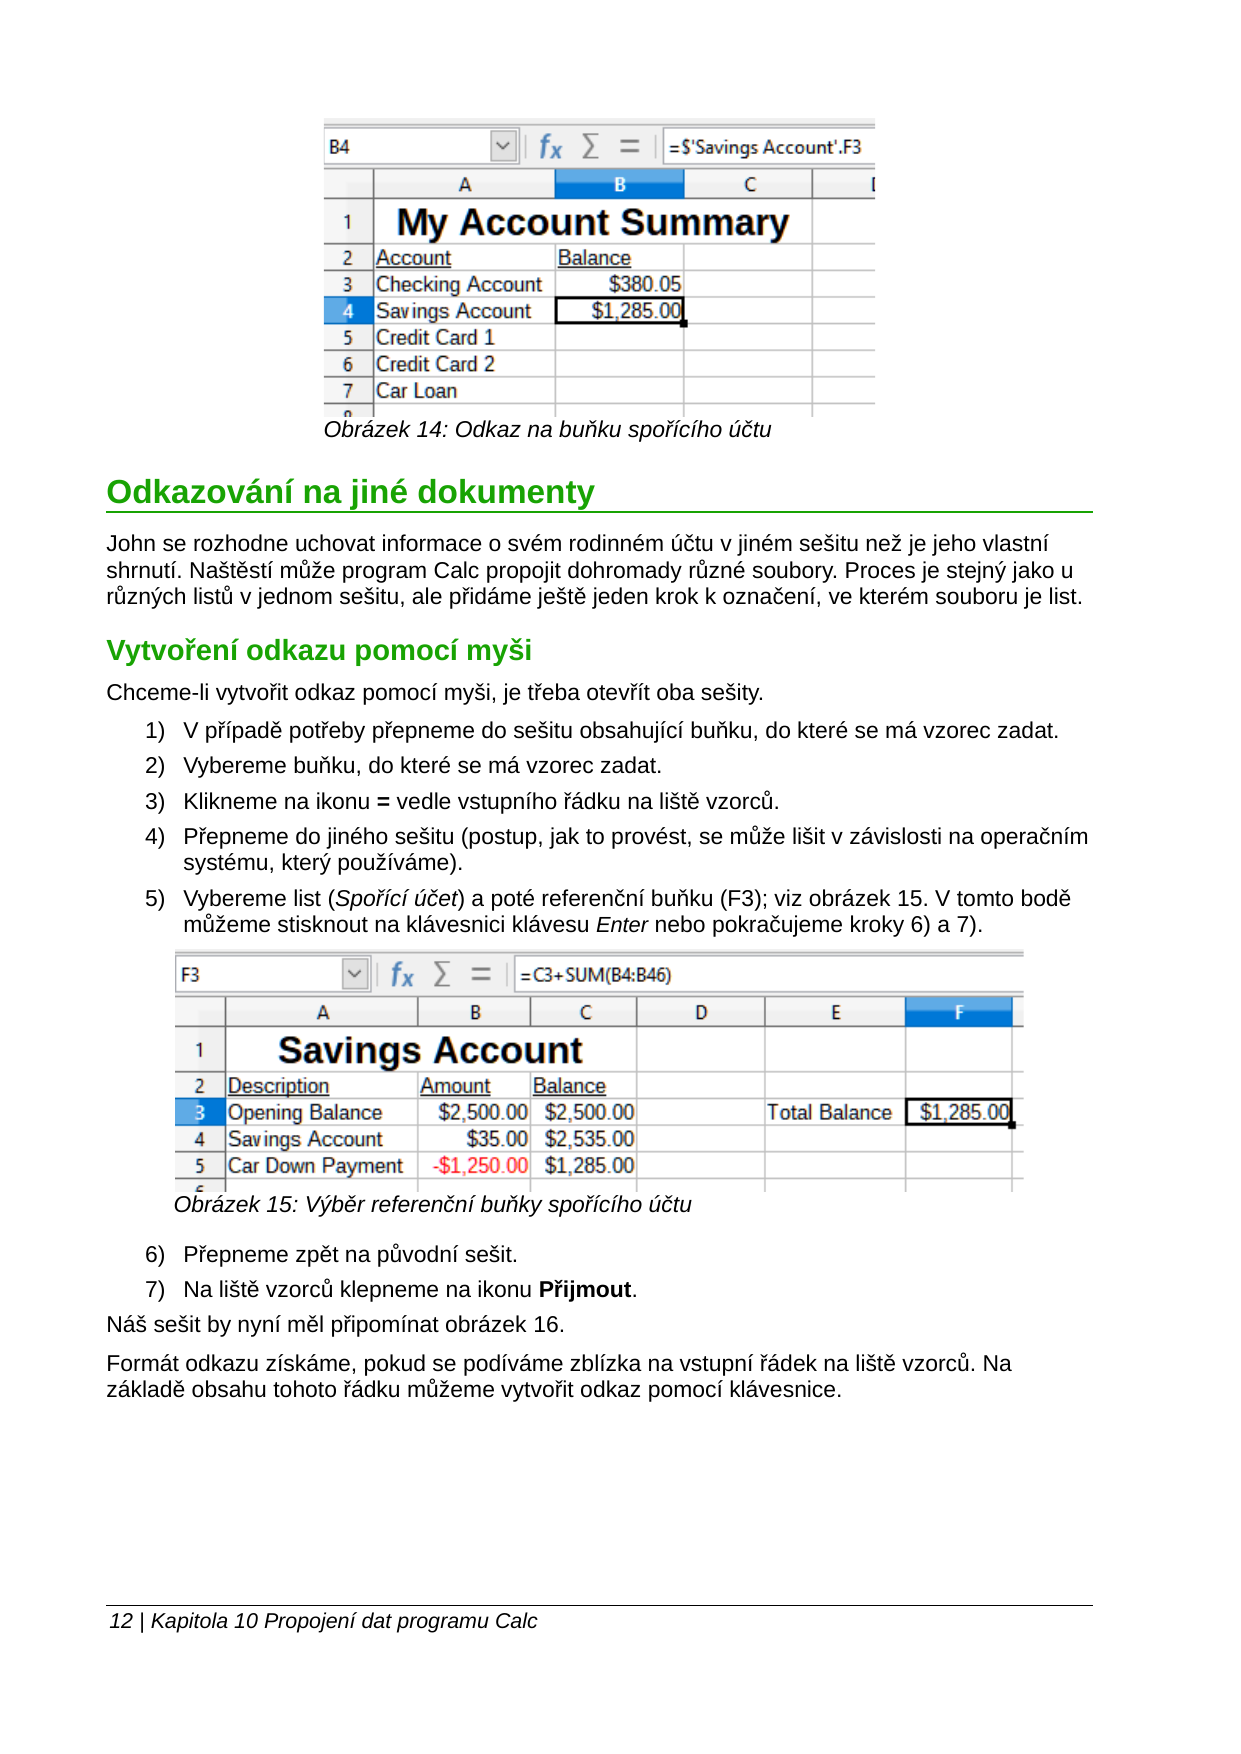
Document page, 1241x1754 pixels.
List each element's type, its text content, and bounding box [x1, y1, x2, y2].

list Chceme-li vytvořit odkaz pomocí myši, je třeba otevřít oba sešity. [106, 678, 1093, 705]
text Náš sešit by nyní měl připomínat obrázek 16. [106, 1311, 1093, 1337]
text Obrázek 15: Výběr referenční buňky spořícího účtu [173, 949, 1026, 1218]
list V případě potřeby přepneme do sešitu obsahující buňku, do které se má vzorec zadat. [165, 717, 1093, 744]
subtitle Odkazování na jiné dokumenty [106, 472, 1093, 511]
list Vybereme buňku, do které se má vzorec zadat. [165, 752, 1093, 779]
list Přepneme zpět na původní sešit. [165, 1241, 1093, 1267]
text Formát odkazu získáme, pokud se podíváme zblízka na vstupní řádek na liště vzorců. Na základě obsahu tohoto řádku můžeme vytvořit odkaz pomocí klávesnice. [106, 1350, 1093, 1403]
list Vybereme list (Spořící účet) a poté referenční buňku (F3); viz obrázek 15. V tomto bodě můžeme stisknout na klávesnici klávesu Enter nebo pokračujeme kroky 6 a 7. [165, 884, 1093, 937]
text John se rozhodne uchovat informace o svém rodinném účtu v jiném sešitu než je jeho vlastní shrnutí. Naštěstí může program Calc propojit dohromady různé soubory. Proces je stejný jako u různých listů v jednom sešitu, ale přidáme ještě jeden krok k označení, ve kterém souboru je list. [106, 530, 1093, 609]
picture [323, 118, 876, 417]
text Obrázek 14: Odkaz na buňku spořícího účtu [323, 417, 876, 443]
subtitle Vytvoření odkazu pomocí myši [106, 633, 1093, 667]
list Na liště vzorců klepneme na ikonu Přijmout. [165, 1276, 1093, 1302]
list Klikneme na ikonu = vedle vstupního řádku na liště vzorců. [165, 788, 1093, 814]
picture [175, 949, 1024, 1192]
list Přepneme do jiného sešitu (postup, jak to provést, se může lišit v závislosti na operačním systému, který používáme). [165, 823, 1093, 876]
